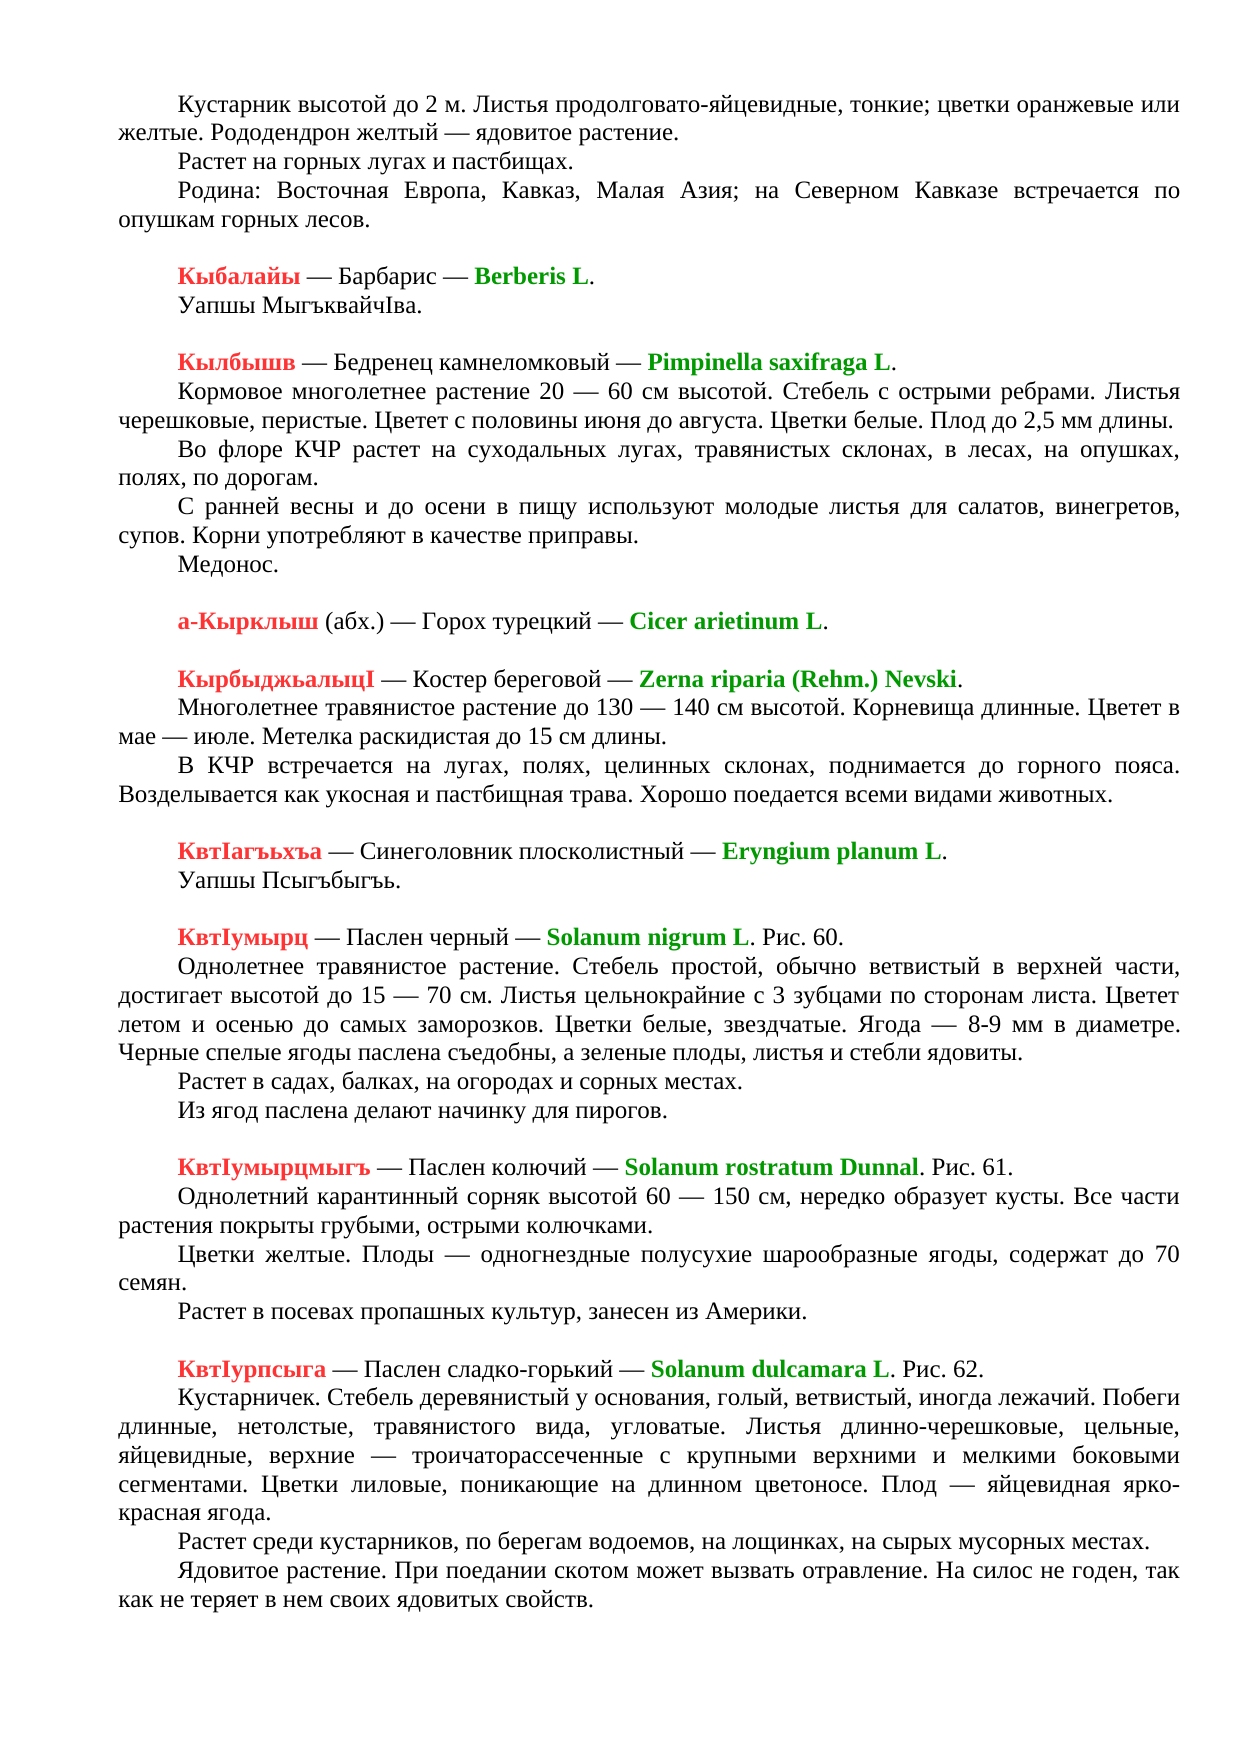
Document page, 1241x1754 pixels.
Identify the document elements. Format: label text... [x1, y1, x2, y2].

text Уапшы МыгъквайчIва. [118, 290, 1181, 319]
text Растет среди кустарников, по берегам водоемов, на лощинках, на сырых мусорных местах. [118, 1526, 1181, 1555]
text Однолетний карантинный сорняк высотой 60 — 150 см, нередко образует кусты. Все части растения покрыты грубыми, острыми колючками. [118, 1181, 1181, 1239]
text Кормовое многолетнее растение 20 — 60 см высотой. Стебель с острыми ребрами. Листья черешковые, перистые. Цветет с половины июня до августа. Цветки белые. Плод до 2,5 мм длины. [118, 376, 1181, 434]
text Кыбалайы — Барбарис — Berberis L. [118, 261, 1181, 290]
text КвтIурпсыга — Паслен сладко-горький — Solanum dulcamara L. Рис. 62. [118, 1354, 1181, 1382]
text КырбыджьалыцI — Костер береговой — Zerna riparia (Rehm.) Nevski. [118, 664, 1181, 692]
text Кустарничек. Стебель деревянистый у основания, голый, ветвистый, иногда лежачий. Побеги длинные, нетолстые, травянистого вида, угловатые. Листья длинно-черешковые, цельные, яйцевидные, верхние — троичаторассеченные с крупными верхними и мелкими боковыми сегментами. Цветки лиловые, поникающие на длинном цветоносе. Плод — яйцевидная ярко-красная ягода. [118, 1382, 1181, 1526]
text а-Кырклыш (абх.) — Горох турецкий — Cicer arietinum L. [118, 606, 1181, 635]
text Кустарник высотой до 2 м. Листья продолговато-яйцевидные, тонкие; цветки оранжевые или желтые. Рододендрон желтый — ядовитое растение. [118, 89, 1181, 146]
text Многолетнее травянистое растение до 130 — 140 см высотой. Корневища длинные. Цветет в мае — июле. Метелка раскидистая до 15 см длины. [118, 692, 1181, 750]
text Уапшы Псыгъбыгъь. [118, 865, 1181, 894]
text Из ягод паслена делают начинку для пирогов. [118, 1095, 1181, 1124]
text Кылбышв — Бедренец камнеломковый — Pimpinella saxifraga L. [118, 347, 1181, 376]
text КвтIагъьхъа — Синеголовник плосколистный — Eryngium planum L. [118, 836, 1181, 865]
text КвтIумырц — Паслен черный — Solanum nigrum L. Рис. 60. [118, 922, 1181, 951]
text Во флоре КЧР растет на суходальных лугах, травянистых склонах, в лесах, на опушках, полях, по дорогам. [118, 434, 1181, 491]
text Растет на горных лугах и пастбищах. [118, 146, 1181, 175]
text Растет в посевах пропашных культур, занесен из Америки. [118, 1296, 1181, 1325]
text Растет в садах, балках, на огородах и сорных местах. [118, 1066, 1181, 1095]
text КвтIумырцмыгъ — Паслен колючий — Solanum rostratum Dunnal. Рис. 61. [118, 1152, 1181, 1181]
text Однолетнее травянистое растение. Стебель простой, обычно ветвистый в верхней части, достигает высотой до 15 — 70 см. Листья цельнокрайние с 3 зубцами по сторонам листа. Цветет летом и осенью до самых заморозков. Цветки белые, звездчатые. Ягода — 8-9 мм в диаметре. Черные спелые ягоды паслена съедобны, а зеленые плоды, листья и стебли ядовиты. [118, 951, 1181, 1066]
text Ядовитое растение. При поедании скотом может вызвать отравление. На силос не годен, так как не теряет в нем своих ядовитых свойств. [118, 1555, 1181, 1612]
text В КЧР встречается на лугах, полях, целинных склонах, поднимается до горного пояса. Возделывается как укосная и пастбищная трава. Хорошо поедается всеми видами животных. [118, 750, 1181, 807]
text С ранней весны и до осени в пищу используют молодые листья для салатов, винегретов, супов. Корни употребляют в качестве приправы. [118, 491, 1181, 549]
text Медонос. [118, 549, 1181, 577]
text Родина: Восточная Европа, Кавказ, Малая Азия; на Северном Кавказе встречается по опушкам горных лесов. [118, 175, 1181, 232]
text Цветки желтые. Плоды — одногнездные полусухие шарообразные ягоды, содержат до 70 семян. [118, 1239, 1181, 1296]
